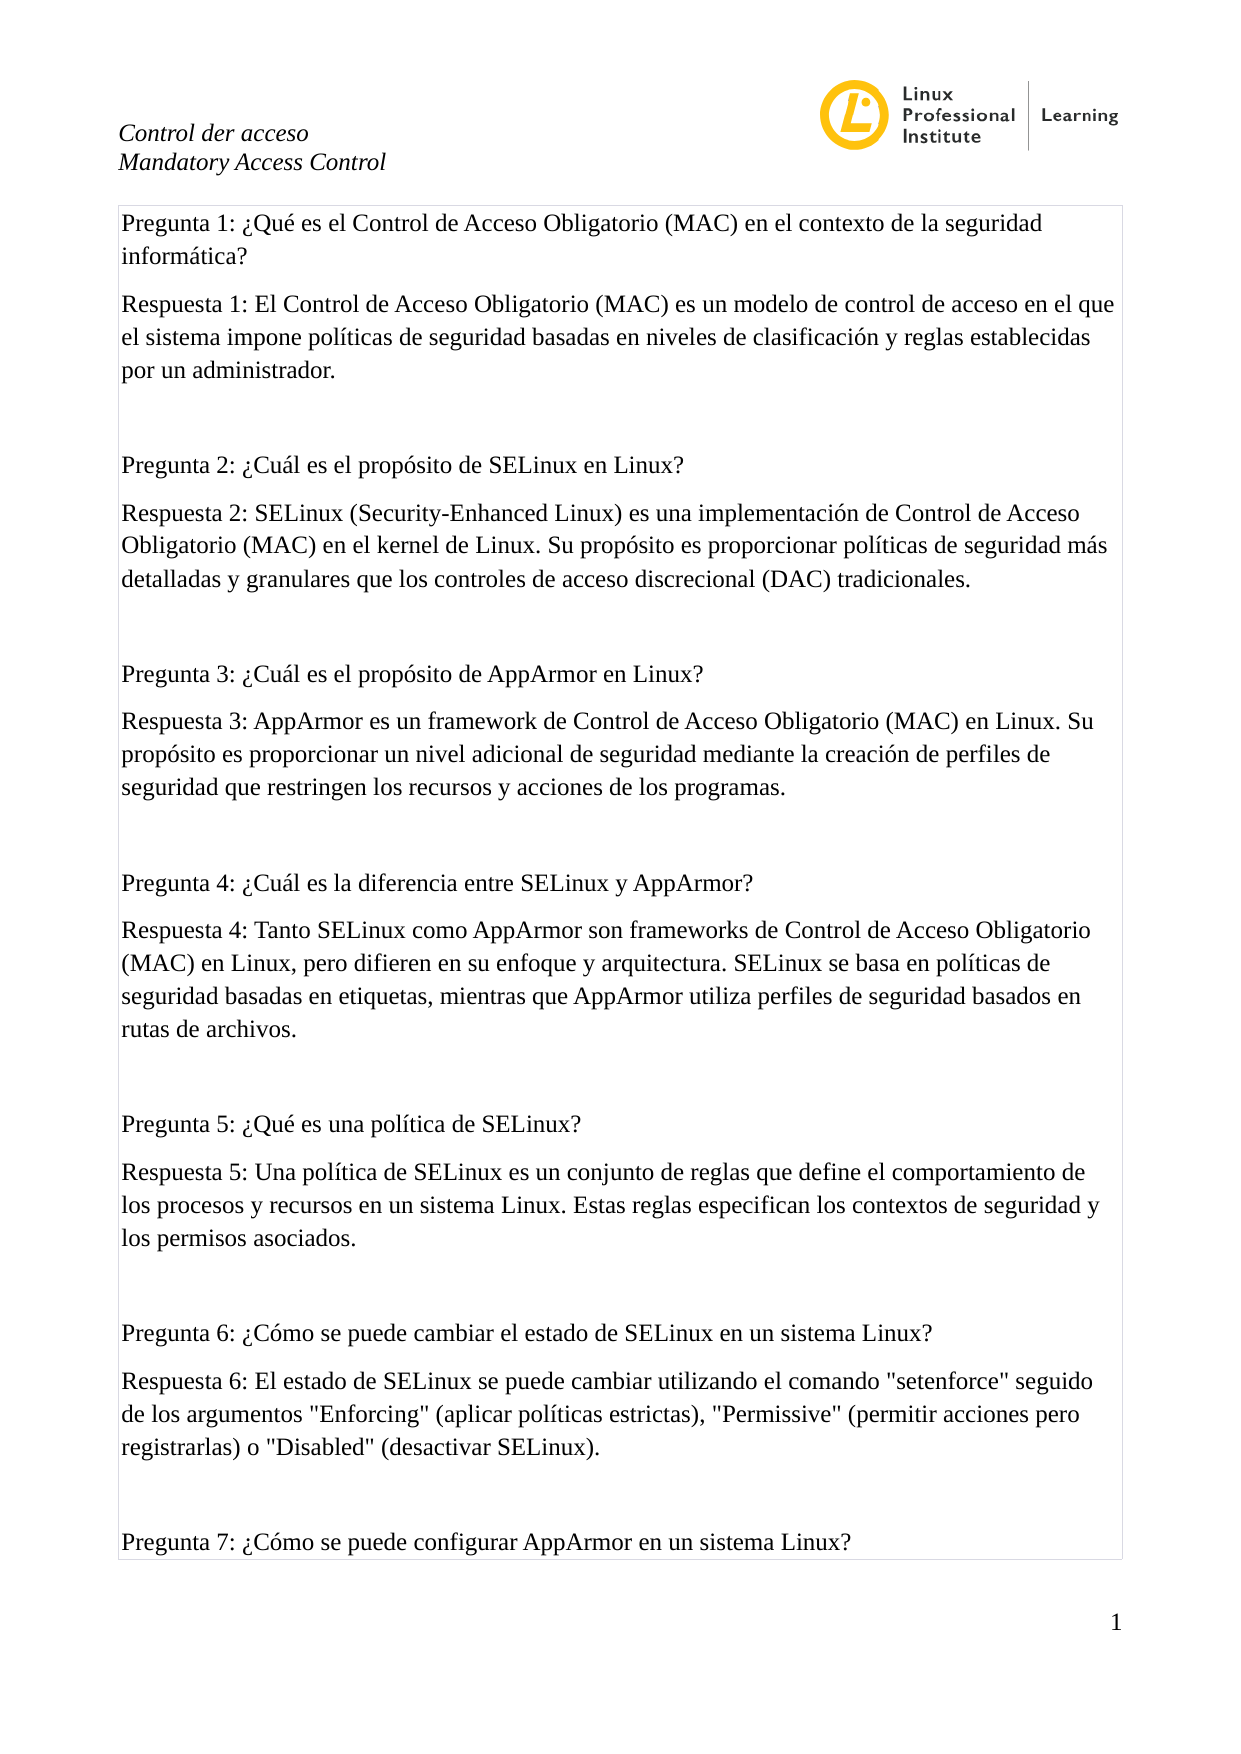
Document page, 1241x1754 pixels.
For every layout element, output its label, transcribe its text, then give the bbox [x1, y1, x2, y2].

text Respuesta 5: Una política de SELinux es un conjunto de reglas que define el comportamiento de los procesos y recursos en un sistema Linux. Estas reglas especifican los contextos de seguridad y los permisos asociados. [119, 1154, 1122, 1252]
text Pregunta 6: ¿Cómo se puede cambiar el estado de SELinux en un sistema Linux? [119, 1315, 1122, 1347]
text Pregunta 5: ¿Qué es una política de SELinux? [119, 1107, 1122, 1138]
text Respuesta 4: Tanto SELinux como AppArmor son frameworks de Control de Acceso Obligatorio (MAC) en Linux, pero difieren en su enfoque y arquitectura. SELinux se basa en políticas de seguridad basadas en etiquetas, mientras que AppArmor utiliza perfiles de seguridad basados en rutas de archivos. [119, 912, 1122, 1043]
text Pregunta 2: ¿Cuál es el propósito de SELinux en Linux? [119, 447, 1122, 479]
text Respuesta 2: SELinux (Security-Enhanced Linux) es una implementación de Control de Acceso Obligatorio (MAC) en el kernel de Linux. Su propósito es proporcionar políticas de seguridad más detalladas y granulares que los controles de acceso discrecional (DAC) tradicionales. [119, 494, 1122, 592]
text Pregunta 3: ¿Cuál es el propósito de AppArmor en Linux? [119, 656, 1122, 688]
text Respuesta 6: El estado de SELinux se puede cambiar utilizando el comando "setenforce" seguido de los argumentos "Enforcing" (aplicar políticas estrictas), "Permissive" (permitir acciones pero registrarlas) o "Disabled" (desactivar SELinux). [119, 1363, 1122, 1461]
text Respuesta 1: El Control de Acceso Obligatorio (MAC) es un modelo de control de acceso en el que el sistema impone políticas de seguridad basadas en niveles de clasificación y reglas establecidas por un administrador. [119, 286, 1122, 383]
text Pregunta 4: ¿Cuál es la diferencia entre SELinux y AppArmor? [119, 865, 1122, 896]
text Pregunta 1: ¿Qué es el Control de Acceso Obligatorio (MAC) en el contexto de la seguridad informática? [119, 206, 1122, 270]
text Respuesta 3: AppArmor es un framework de Control de Acceso Obligatorio (MAC) en Linux. Su propósito es proporcionar un nivel adicional de seguridad mediante la creación de perfiles de seguridad que restringen los recursos y acciones de los programas. [119, 703, 1122, 801]
text Pregunta 7: ¿Cómo se puede configurar AppArmor en un sistema Linux? [119, 1524, 1122, 1559]
picture [819, 79, 1119, 151]
